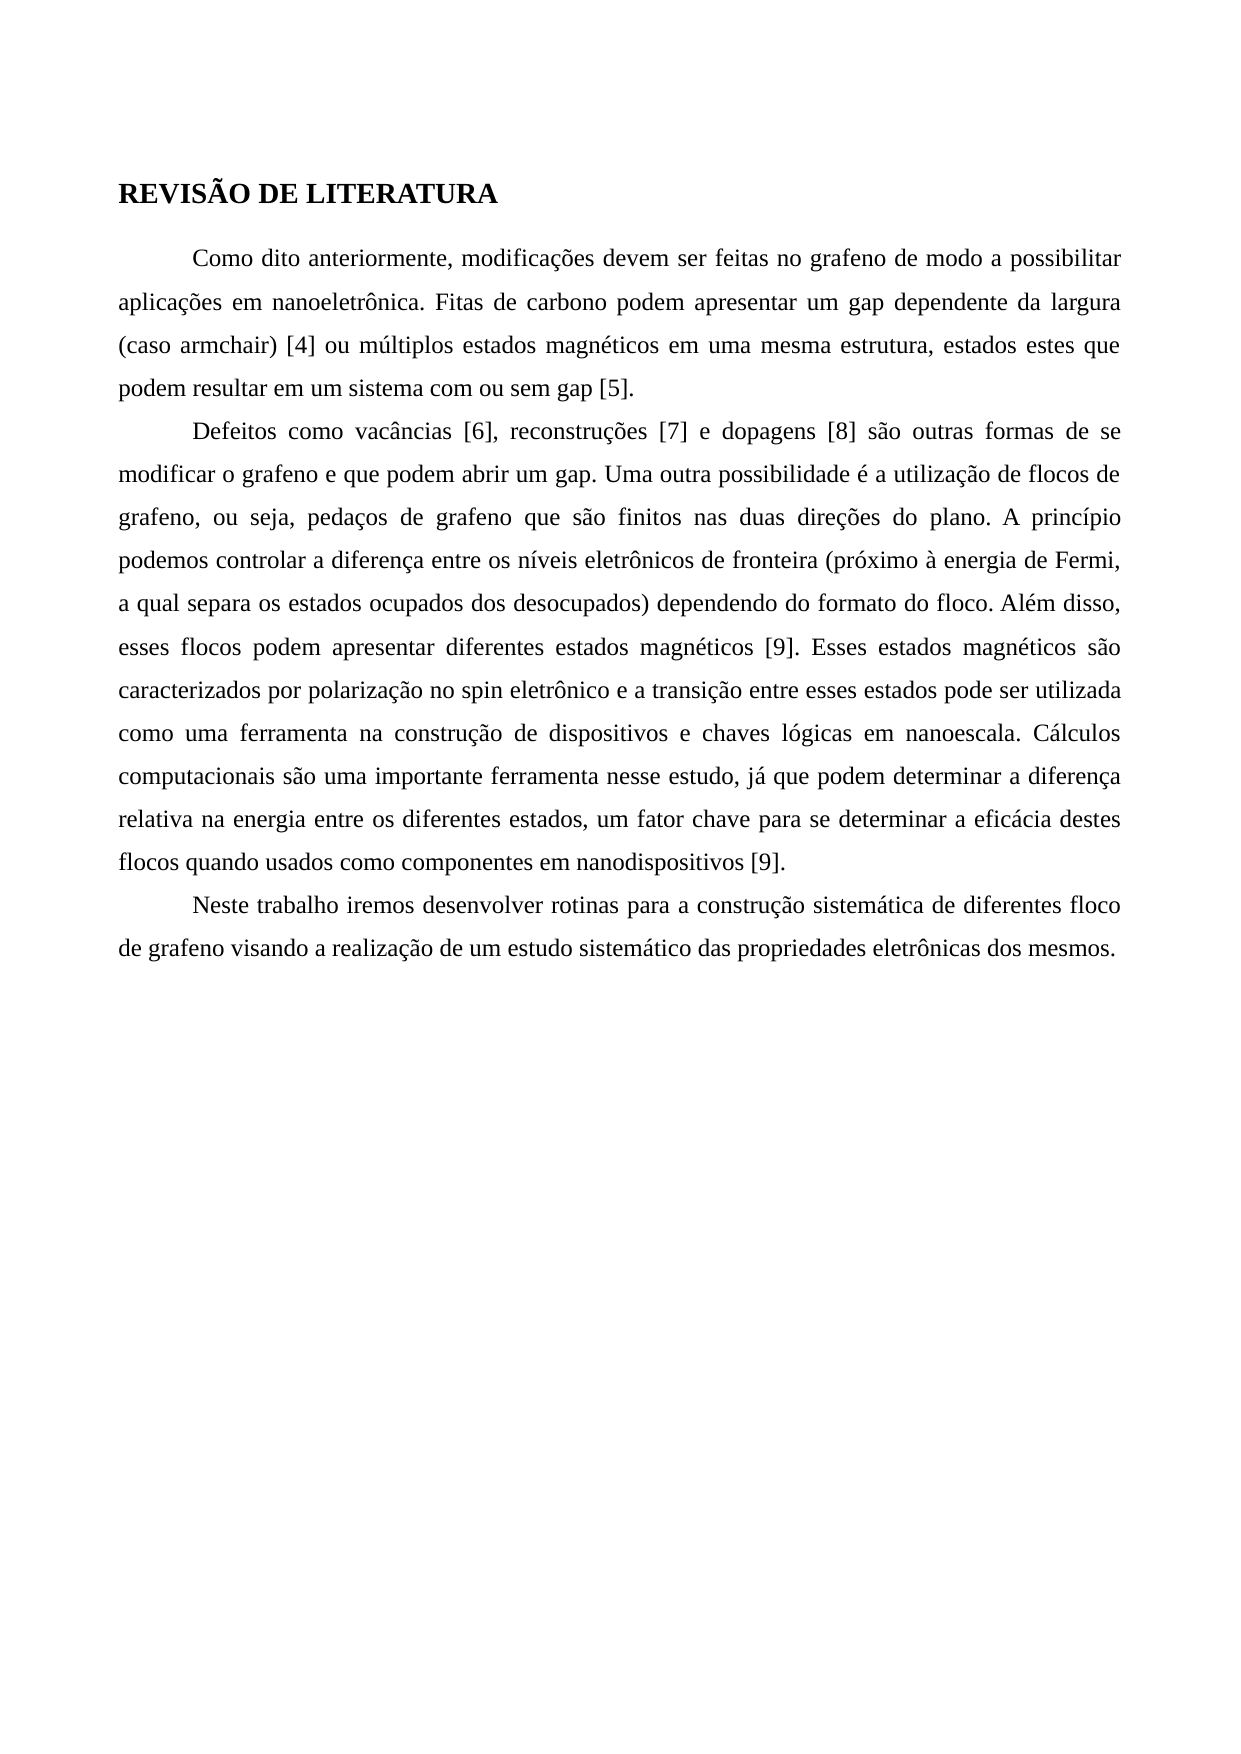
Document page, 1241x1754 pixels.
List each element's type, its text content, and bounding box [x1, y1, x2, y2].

text REVISÃO DE LITERATURA [118, 176, 1122, 210]
text Defeitos como vacâncias [6], reconstruções [7] e dopagens [8] são outras formas de se modificar o grafeno e que podem abrir um gap. Uma outra possibilidade é a utilização de flocos de grafeno, ou seja, pedaços de grafeno que são finitos nas duas direções do plano. A princípio podemos controlar a diferença entre os níveis eletrônicos de fronteira (próximo à energia de Fermi, a qual separa os estados ocupados dos desocupados) dependendo do formato do floco. Além disso, esses flocos podem apresentar diferentes estados magnéticos [9]. Esses estados magnéticos são caracterizados por polarização no spin eletrônico e a transição entre esses estados pode ser utilizada como uma ferramenta na construção de dispositivos e chaves lógicas em nanoescala. Cálculos computacionais são uma importante ferramenta nesse estudo, já que podem determinar a diferença relativa na energia entre os diferentes estados, um fator chave para se determinar a eficácia destes flocos quando usados como componentes em nanodispositivos [9]. [118, 416, 1122, 876]
text Neste trabalho iremos desenvolver rotinas para a construção sistemática de diferentes floco de grafeno visando a realização de um estudo sistemático das propriedades eletrônicas dos mesmos. [118, 890, 1122, 962]
text Como dito anteriormente, modificações devem ser feitas no grafeno de modo a possibilitar aplicações em nanoeletrônica. Fitas de carbono podem apresentar um gap dependente da largura (caso armchair) [4] ou múltiplos estados magnéticos em uma mesma estrutura, estados estes que podem resultar em um sistema com ou sem gap [5]. [118, 243, 1122, 402]
